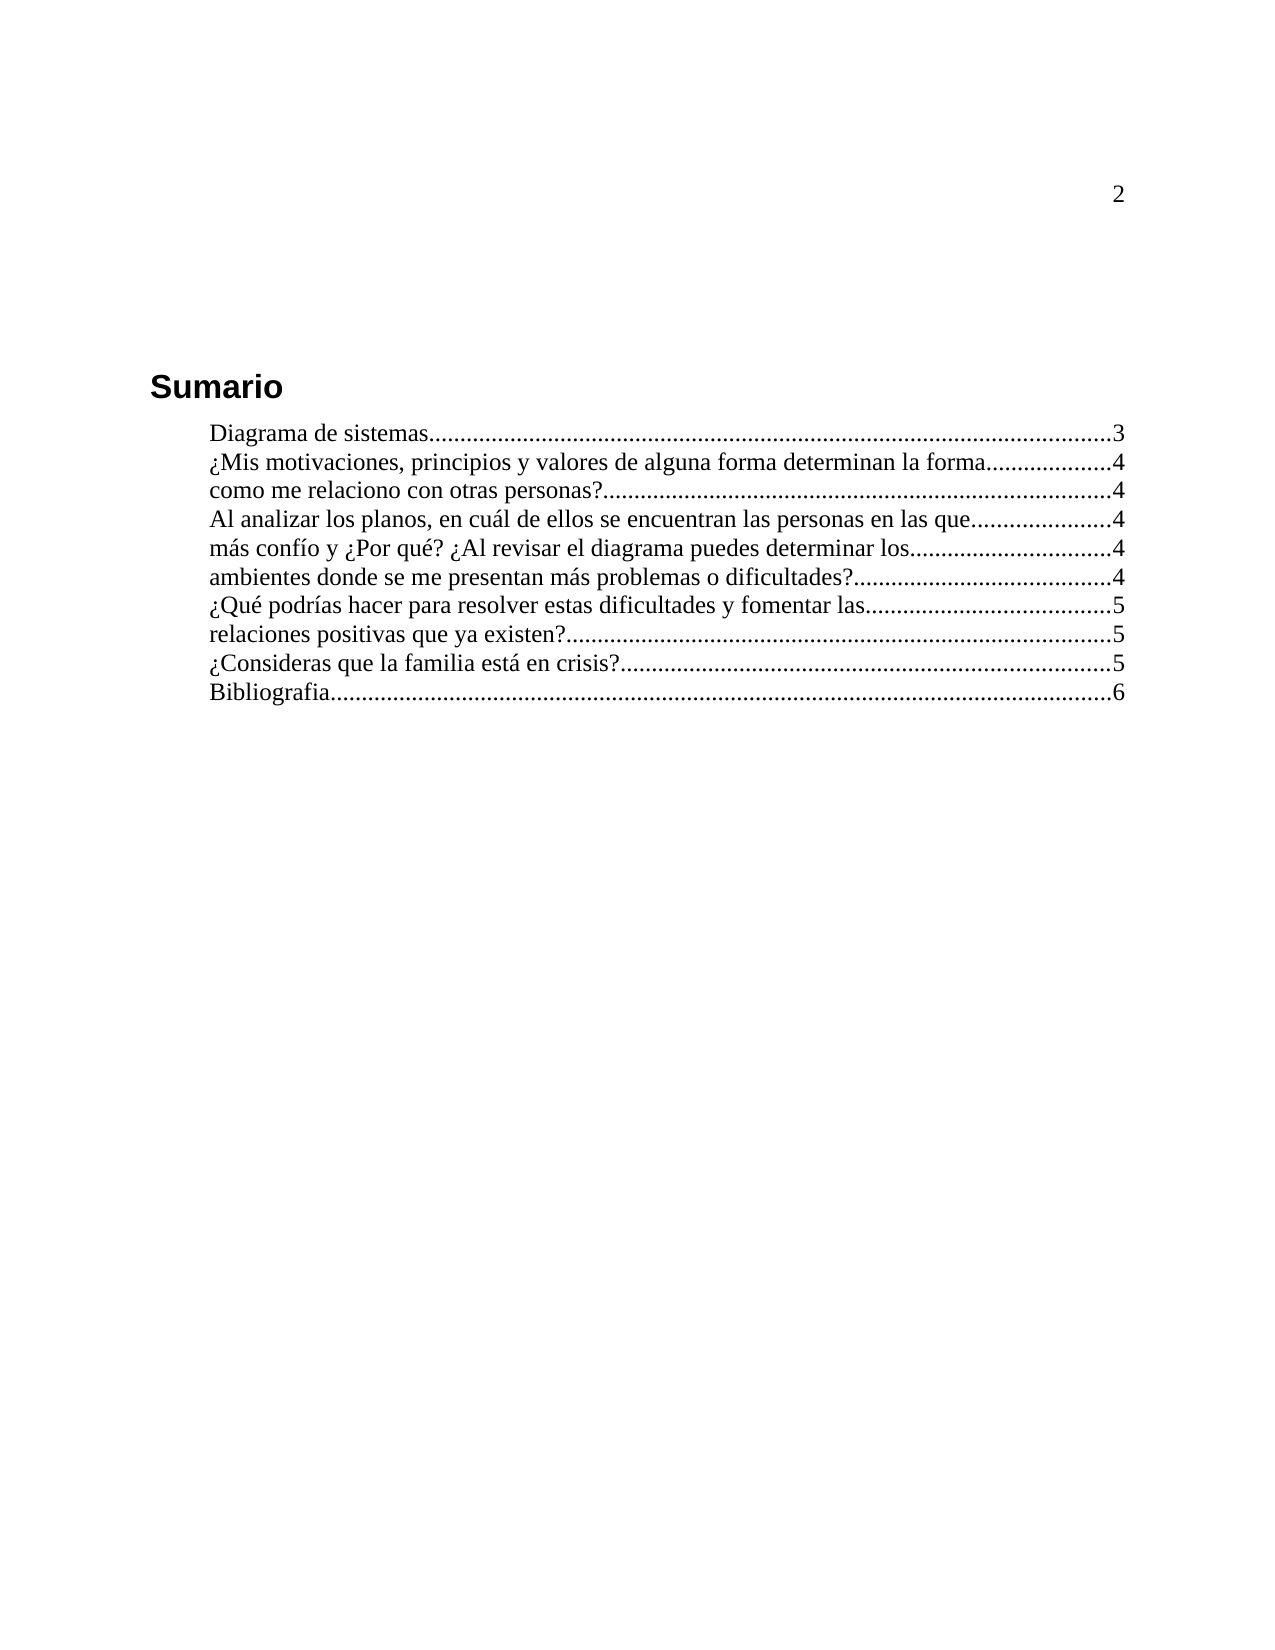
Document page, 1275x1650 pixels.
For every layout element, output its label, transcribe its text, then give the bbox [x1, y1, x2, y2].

text ¿Mis motivaciones, principios y valores de alguna forma determinan la forma 4 [209, 447, 1125, 475]
subtitle Sumario [150, 367, 1125, 405]
text Bibliografia 6 [209, 677, 1125, 705]
text Al analizar los planos, en cuál de ellos se encuentran las personas en las que 4 [209, 504, 1125, 533]
text ambientes donde se me presentan más problemas o dificultades? 4 [209, 562, 1125, 590]
text más confío y ¿Por qué? ¿Al revisar el diagrama puedes determinar los 4 [209, 533, 1125, 562]
text como me relaciono con otras personas? 4 [209, 475, 1125, 504]
text relaciones positivas que ya existen? 5 [209, 619, 1125, 648]
text ¿Consideras que la familia está en crisis? 5 [209, 648, 1125, 677]
text Diagrama de sistemas. 3 [209, 418, 1125, 447]
text ¿Qué podrías hacer para resolver estas dificultades y fomentar las 5 [209, 590, 1125, 619]
